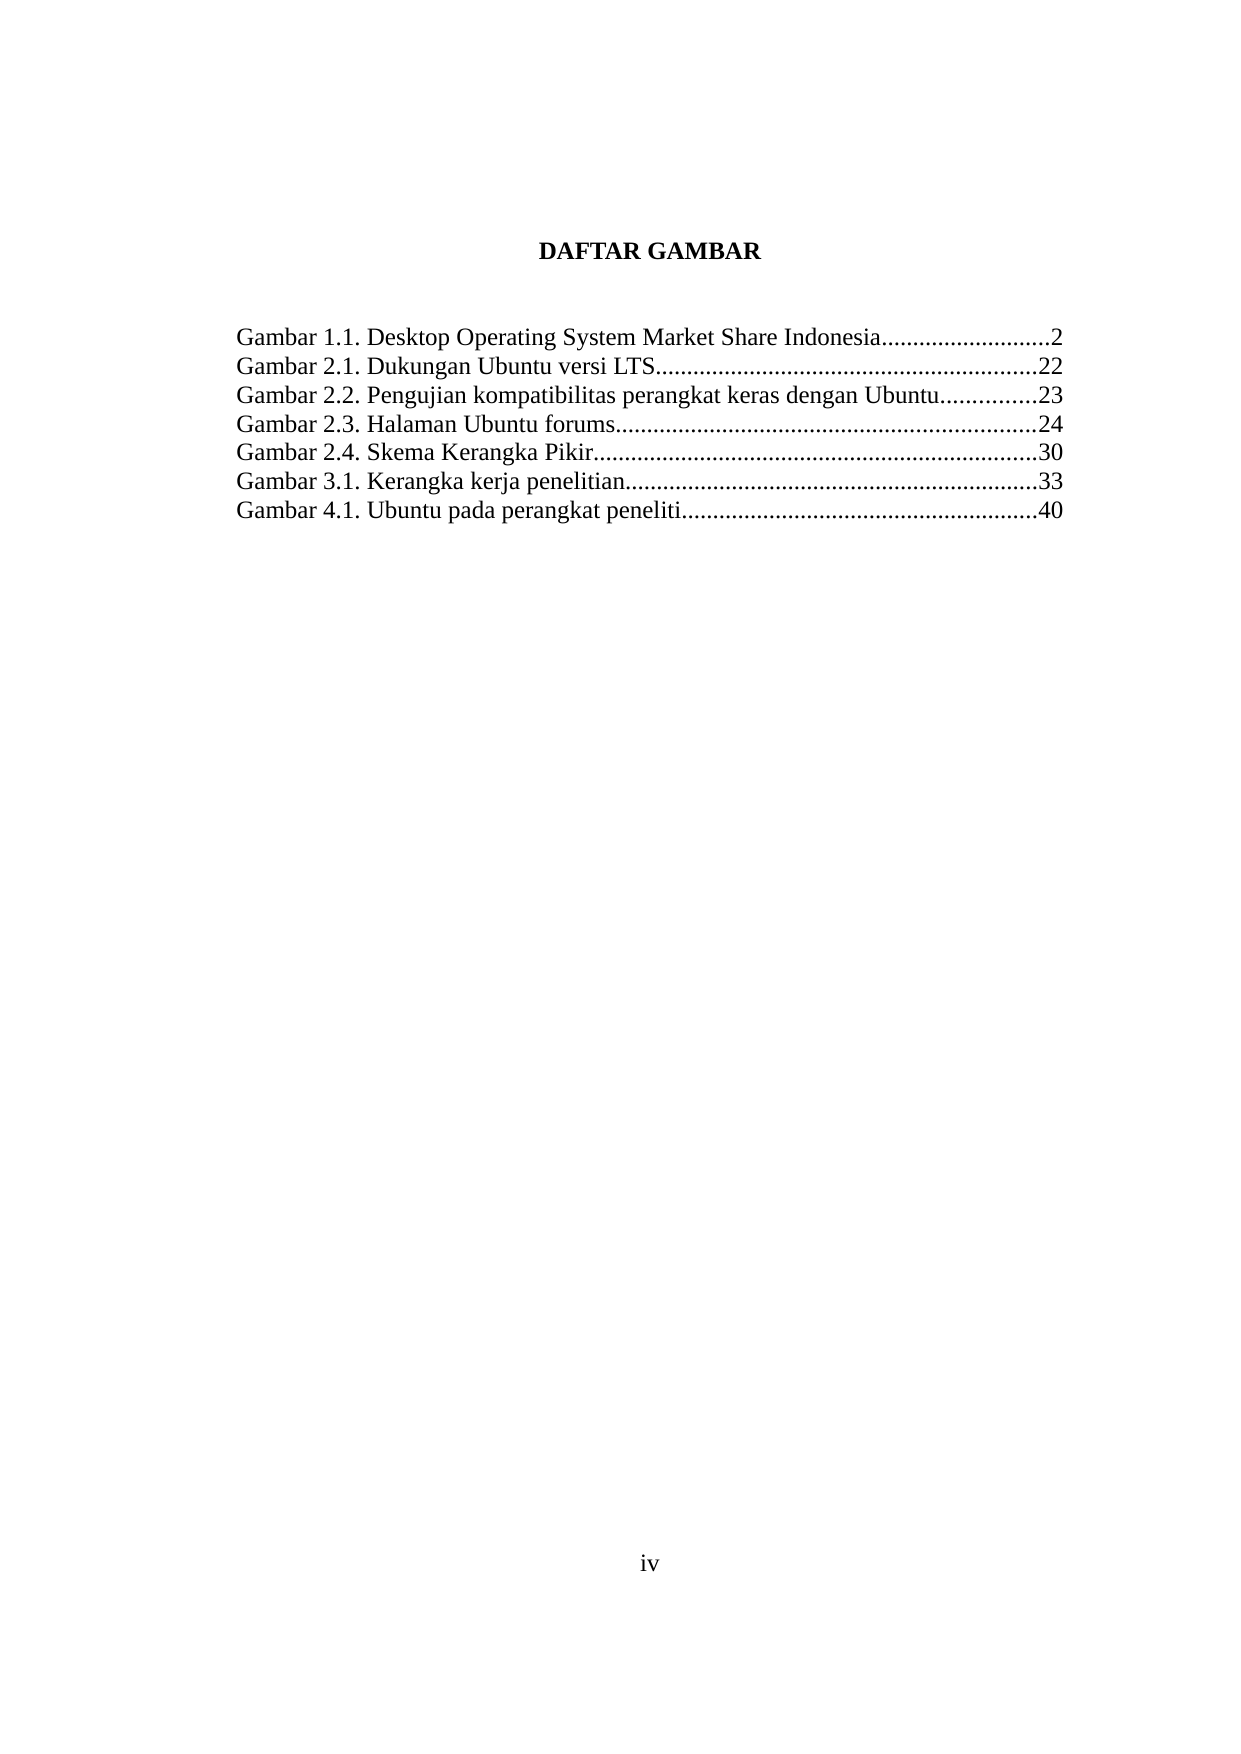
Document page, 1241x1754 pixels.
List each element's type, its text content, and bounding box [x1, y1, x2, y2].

text Gambar 2.1. Dukungan Ubuntu versi LTS 22 [236, 351, 1063, 380]
text Gambar 4.1. Ubuntu pada perangkat peneliti 40 [236, 495, 1063, 524]
text Gambar 1.1. Desktop Operating System Market Share Indonesia 2 [236, 322, 1063, 351]
text Gambar 3.1. Kerangka kerja penelitian 33 [236, 466, 1063, 495]
text Gambar 2.3. Halaman Ubuntu forums 24 [236, 409, 1063, 437]
subtitle DAFTAR GAMBAR [236, 236, 1063, 265]
text Gambar 2.2. Pengujian kompatibilitas perangkat keras dengan Ubuntu 23 [236, 380, 1063, 409]
text Gambar 2.4. Skema Kerangka Pikir 30 [236, 437, 1063, 466]
